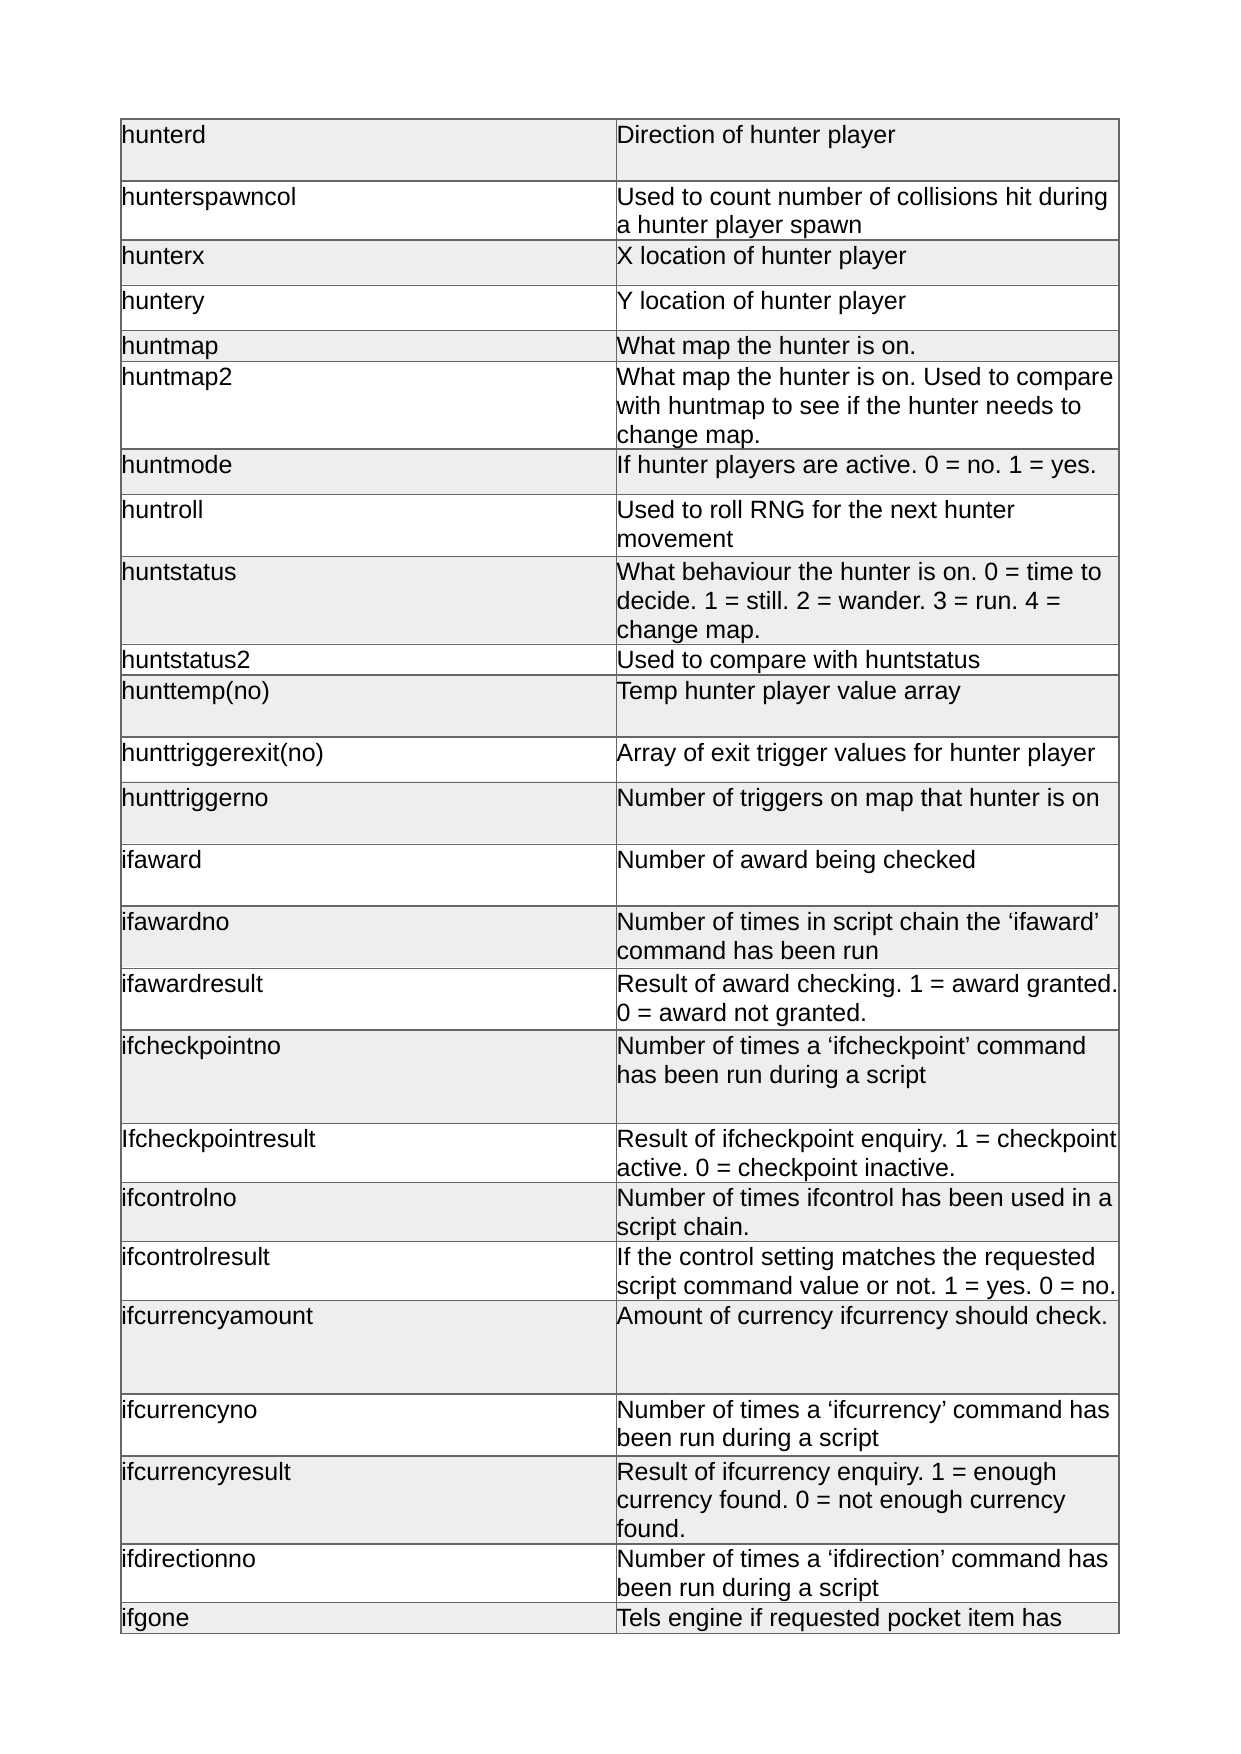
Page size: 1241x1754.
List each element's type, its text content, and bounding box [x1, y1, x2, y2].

table_cell Number of times in script chain the ‘ifaward’ command has been run [617, 907, 1118, 967]
table_cell What map the hunter is on. [617, 331, 1118, 361]
table_cell huntmap [122, 331, 616, 361]
table_cell If the control setting matches the requested script command value or not. 1 = yes. 0 = no. [617, 1242, 1118, 1300]
table_cell huntmode [122, 450, 616, 494]
table_cell Number of times a ‘ifcheckpoint’ command has been run during a script [617, 1031, 1118, 1123]
table_cell ifdirectionno [122, 1545, 616, 1602]
table_cell Used to roll RNG for the next hunter movement [617, 495, 1118, 556]
table_cell What behaviour the hunter is on. 0 = time to decide. 1 = still. 2 = wander. 3 = run. 4 = change map. [617, 557, 1118, 643]
table_cell Array of exit trigger values for hunter player [617, 738, 1118, 781]
table_cell If hunter players are active. 0 = no. 1 = yes. [617, 450, 1118, 494]
table_cell Ifcheckpointresult [122, 1124, 616, 1182]
table_cell ifcheckpointno [122, 1031, 616, 1123]
table_cell hunttemp(no) [122, 676, 616, 736]
table_cell hunterd [122, 120, 616, 180]
table_cell ifawardresult [122, 969, 616, 1029]
table_cell ifgone [122, 1603, 616, 1633]
table_cell ifaward [122, 845, 616, 905]
table_cell huntstatus2 [122, 645, 616, 674]
table_cell Used to count number of collisions hit during a hunter player spawn [617, 182, 1118, 239]
table_cell Number of times ifcontrol has been used in a script chain. [617, 1183, 1118, 1241]
table_cell hunttriggerexit(no) [122, 738, 616, 781]
table_cell Number of triggers on map that hunter is on [617, 783, 1118, 843]
table_cell Amount of currency ifcurrency should check. [617, 1301, 1118, 1393]
table_cell Number of times a ‘ifdirection’ command has been run during a script [617, 1545, 1118, 1602]
table_cell hunterx [122, 241, 616, 284]
table_cell huntmap2 [122, 362, 616, 448]
table_cell Temp hunter player value array [617, 676, 1118, 736]
table_cell ifcurrencyresult [122, 1457, 616, 1543]
table_cell Result of ifcurrency enquiry. 1 = enough currency found. 0 = not enough currency found. [617, 1457, 1118, 1543]
table_cell Number of times a ‘ifcurrency’ command has been run during a script [617, 1395, 1118, 1455]
table_cell ifcontrolno [122, 1183, 616, 1241]
table_cell Result of award checking. 1 = award granted. 0 = award not granted. [617, 969, 1118, 1029]
table_cell hunterspawncol [122, 182, 616, 239]
table_cell Number of award being checked [617, 845, 1118, 905]
table_cell What map the hunter is on. Used to compare with huntmap to see if the hunter needs to change map. [617, 362, 1118, 448]
table_cell ifcontrolresult [122, 1242, 616, 1300]
table_cell Y location of hunter player [617, 286, 1118, 330]
table_cell Used to compare with huntstatus [617, 645, 1118, 674]
table_cell huntery [122, 286, 616, 330]
table_cell ifawardno [122, 907, 616, 967]
table_cell huntroll [122, 495, 616, 556]
table_cell huntstatus [122, 557, 616, 643]
table_cell ifcurrencyno [122, 1395, 616, 1455]
table_cell ifcurrencyamount [122, 1301, 616, 1393]
table_cell Tels engine if requested pocket item has [617, 1603, 1118, 1633]
table_cell Direction of hunter player [617, 120, 1118, 180]
table_cell X location of hunter player [617, 241, 1118, 284]
table_cell Result of ifcheckpoint enquiry. 1 = checkpoint active. 0 = checkpoint inactive. [617, 1124, 1118, 1182]
table_cell hunttriggerno [122, 783, 616, 843]
